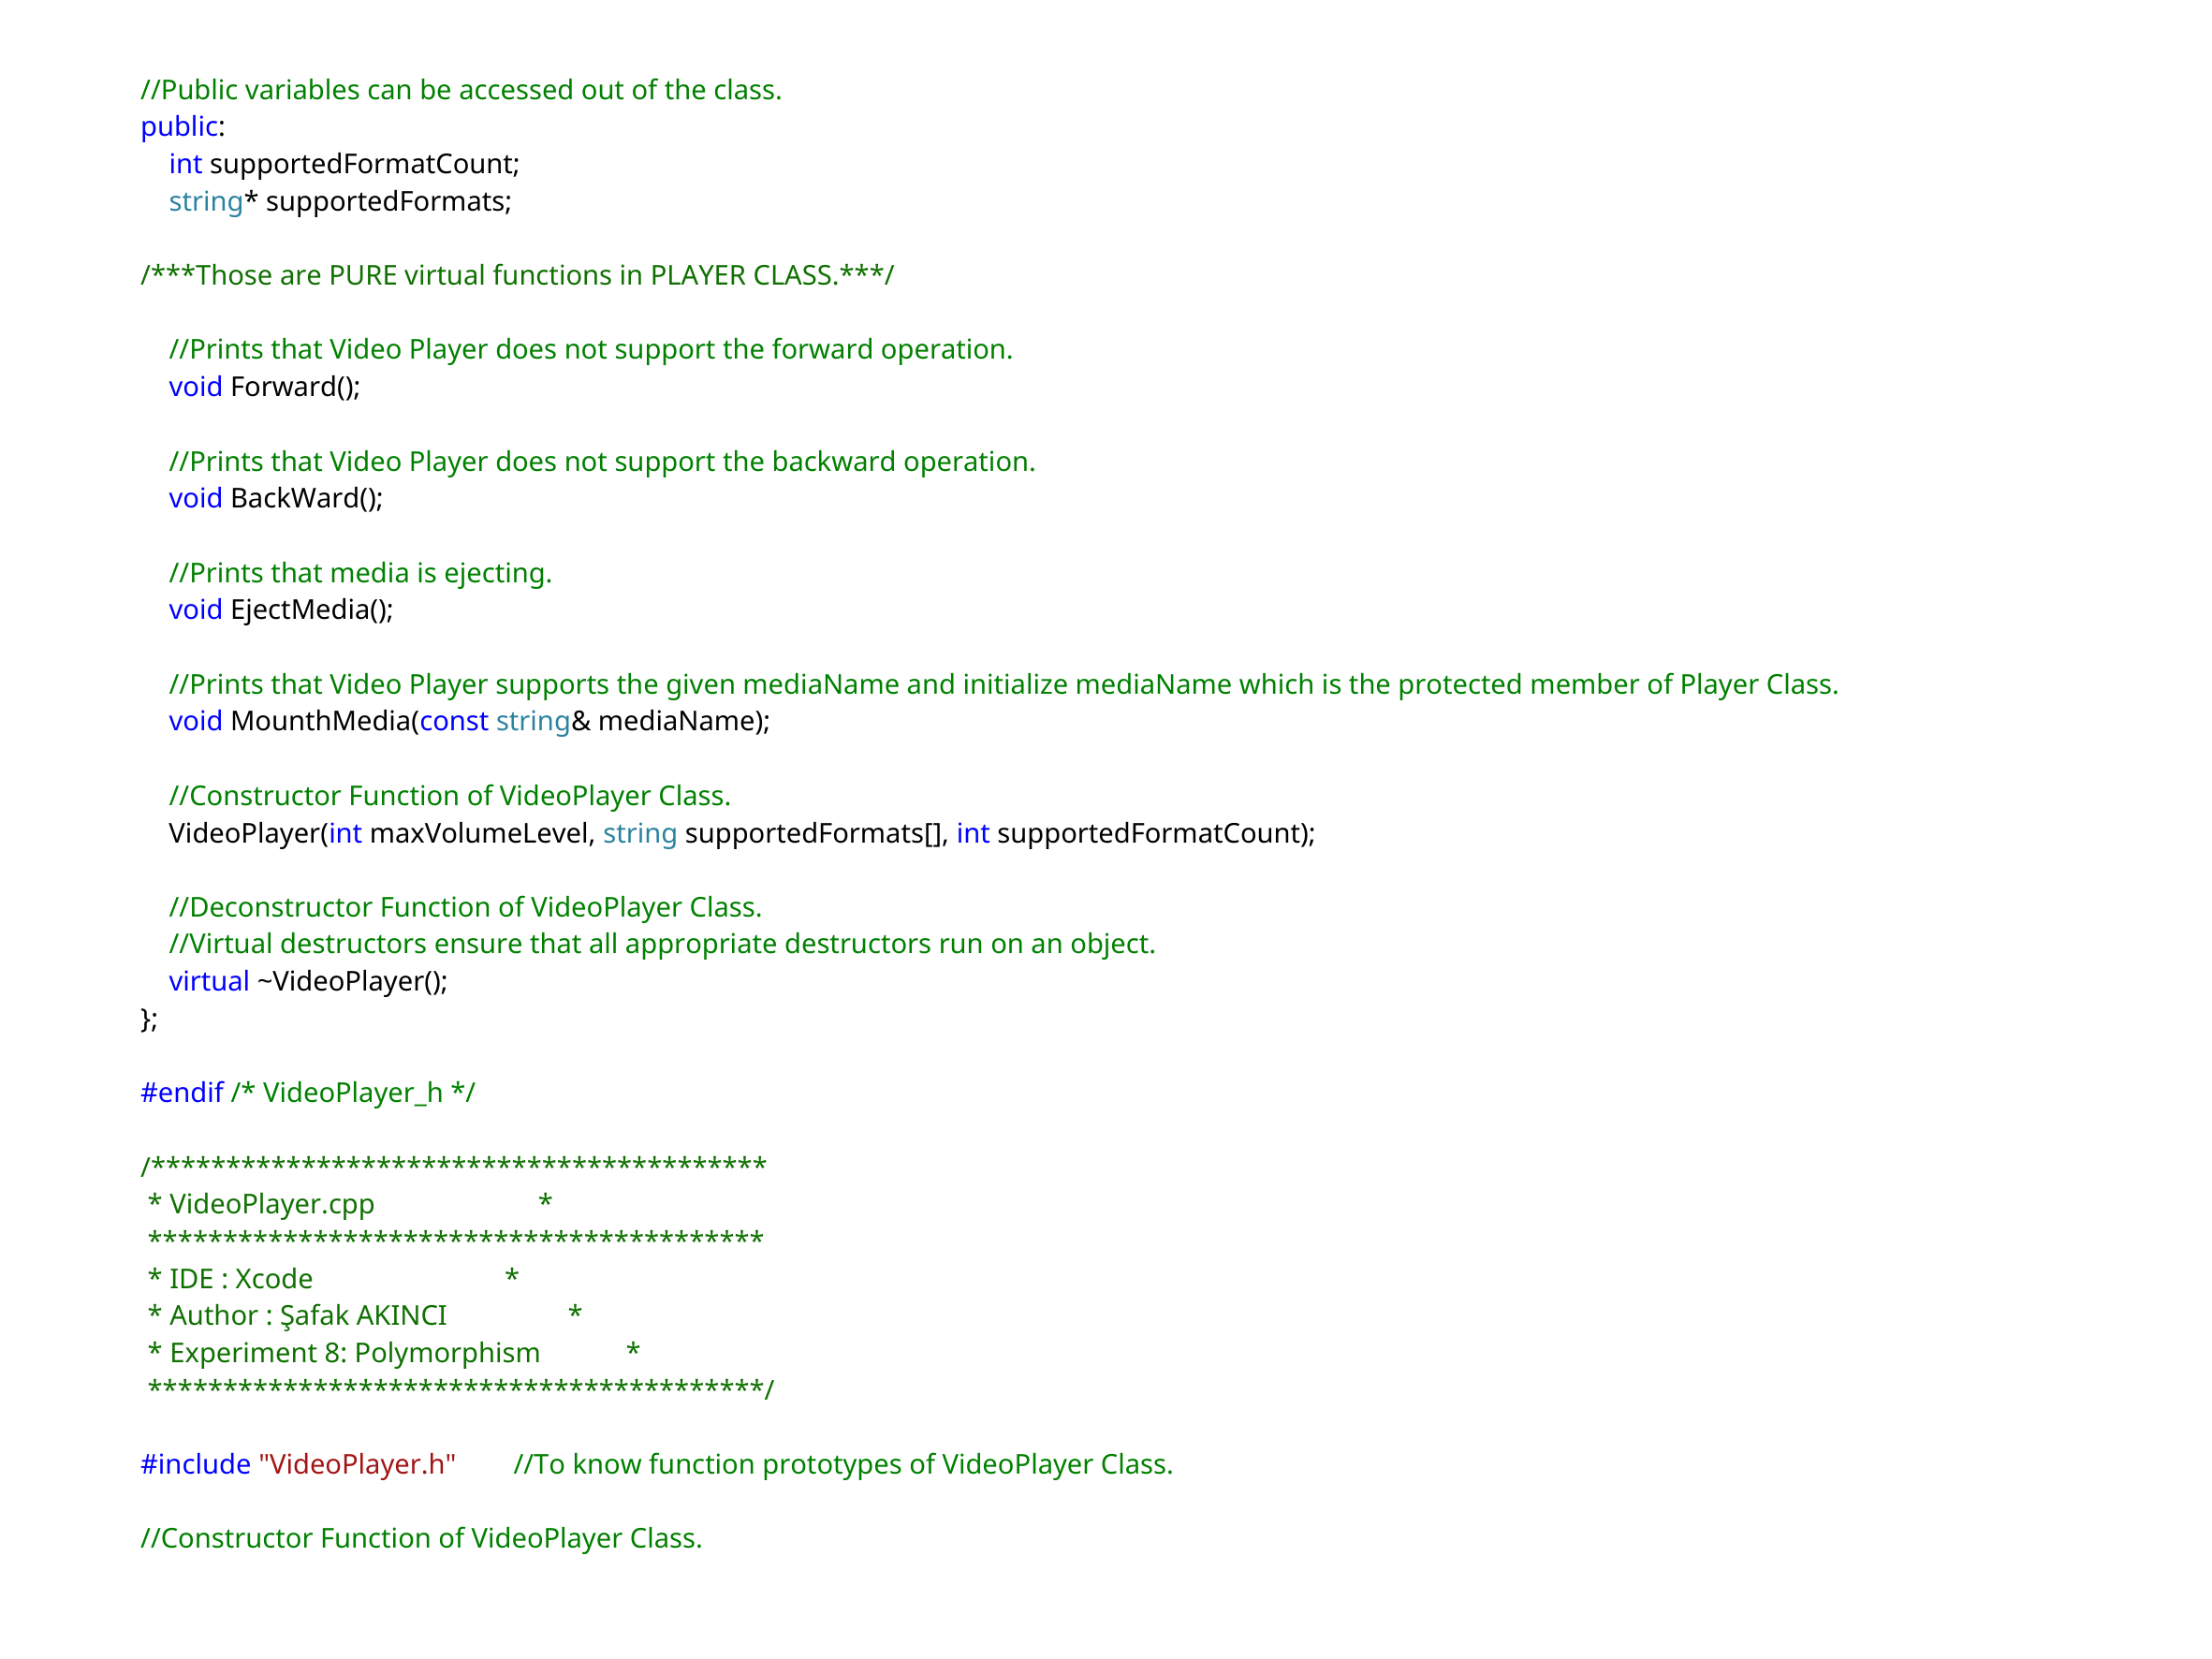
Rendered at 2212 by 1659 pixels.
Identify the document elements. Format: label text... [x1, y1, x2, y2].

text ***************************************** [140, 1222, 2071, 1259]
text //Virtual destructors ensure that all appropriate destructors run on an object. [140, 925, 2071, 962]
text public: [140, 108, 2071, 144]
text string* supportedFormats; [140, 182, 2071, 219]
text }; [140, 999, 2071, 1036]
text #include "VideoPlayer.h" //To know function prototypes of VideoPlayer Class. [140, 1445, 2071, 1482]
text virtual ~VideoPlayer(); [140, 962, 2071, 999]
text //Prints that Video Player does not support the forward operation. [140, 330, 2071, 367]
text * VideoPlayer.cpp * [140, 1185, 2071, 1222]
text * Experiment 8: Polymorphism * [140, 1333, 2071, 1371]
text *****************************************/ [140, 1371, 2071, 1408]
text /***************************************** [140, 1148, 2071, 1185]
text //Prints that Video Player supports the given mediaName and initialize mediaName which is the protected member of Player Class. [140, 665, 2071, 702]
text int supportedFormatCount; [140, 144, 2071, 182]
text //Prints that media is ejecting. [140, 553, 2071, 591]
text * IDE : Xcode * [140, 1259, 2071, 1297]
text VideoPlayer(int maxVolumeLevel, string supportedFormats[], int supportedFormatCount); [140, 814, 2071, 850]
text void MounthMedia(const string& mediaName); [140, 702, 2071, 739]
text /***Those are PURE virtual functions in PLAYER CLASS.***/ [140, 256, 2071, 293]
text #endif /* VideoPlayer_h */ [140, 1074, 2071, 1110]
text //Prints that Video Player does not support the backward operation. [140, 442, 2071, 479]
text void BackWard(); [140, 479, 2071, 516]
text void EjectMedia(); [140, 591, 2071, 627]
text //Constructor Function of VideoPlayer Class. [140, 776, 2071, 814]
text //Public variables can be accessed out of the class. [140, 70, 2071, 108]
text void Forward(); [140, 367, 2071, 404]
text * Author : Şafak AKINCI * [140, 1297, 2071, 1333]
text //Constructor Function of VideoPlayer Class. [140, 1520, 2071, 1556]
text //Deconstructor Function of VideoPlayer Class. [140, 888, 2071, 925]
